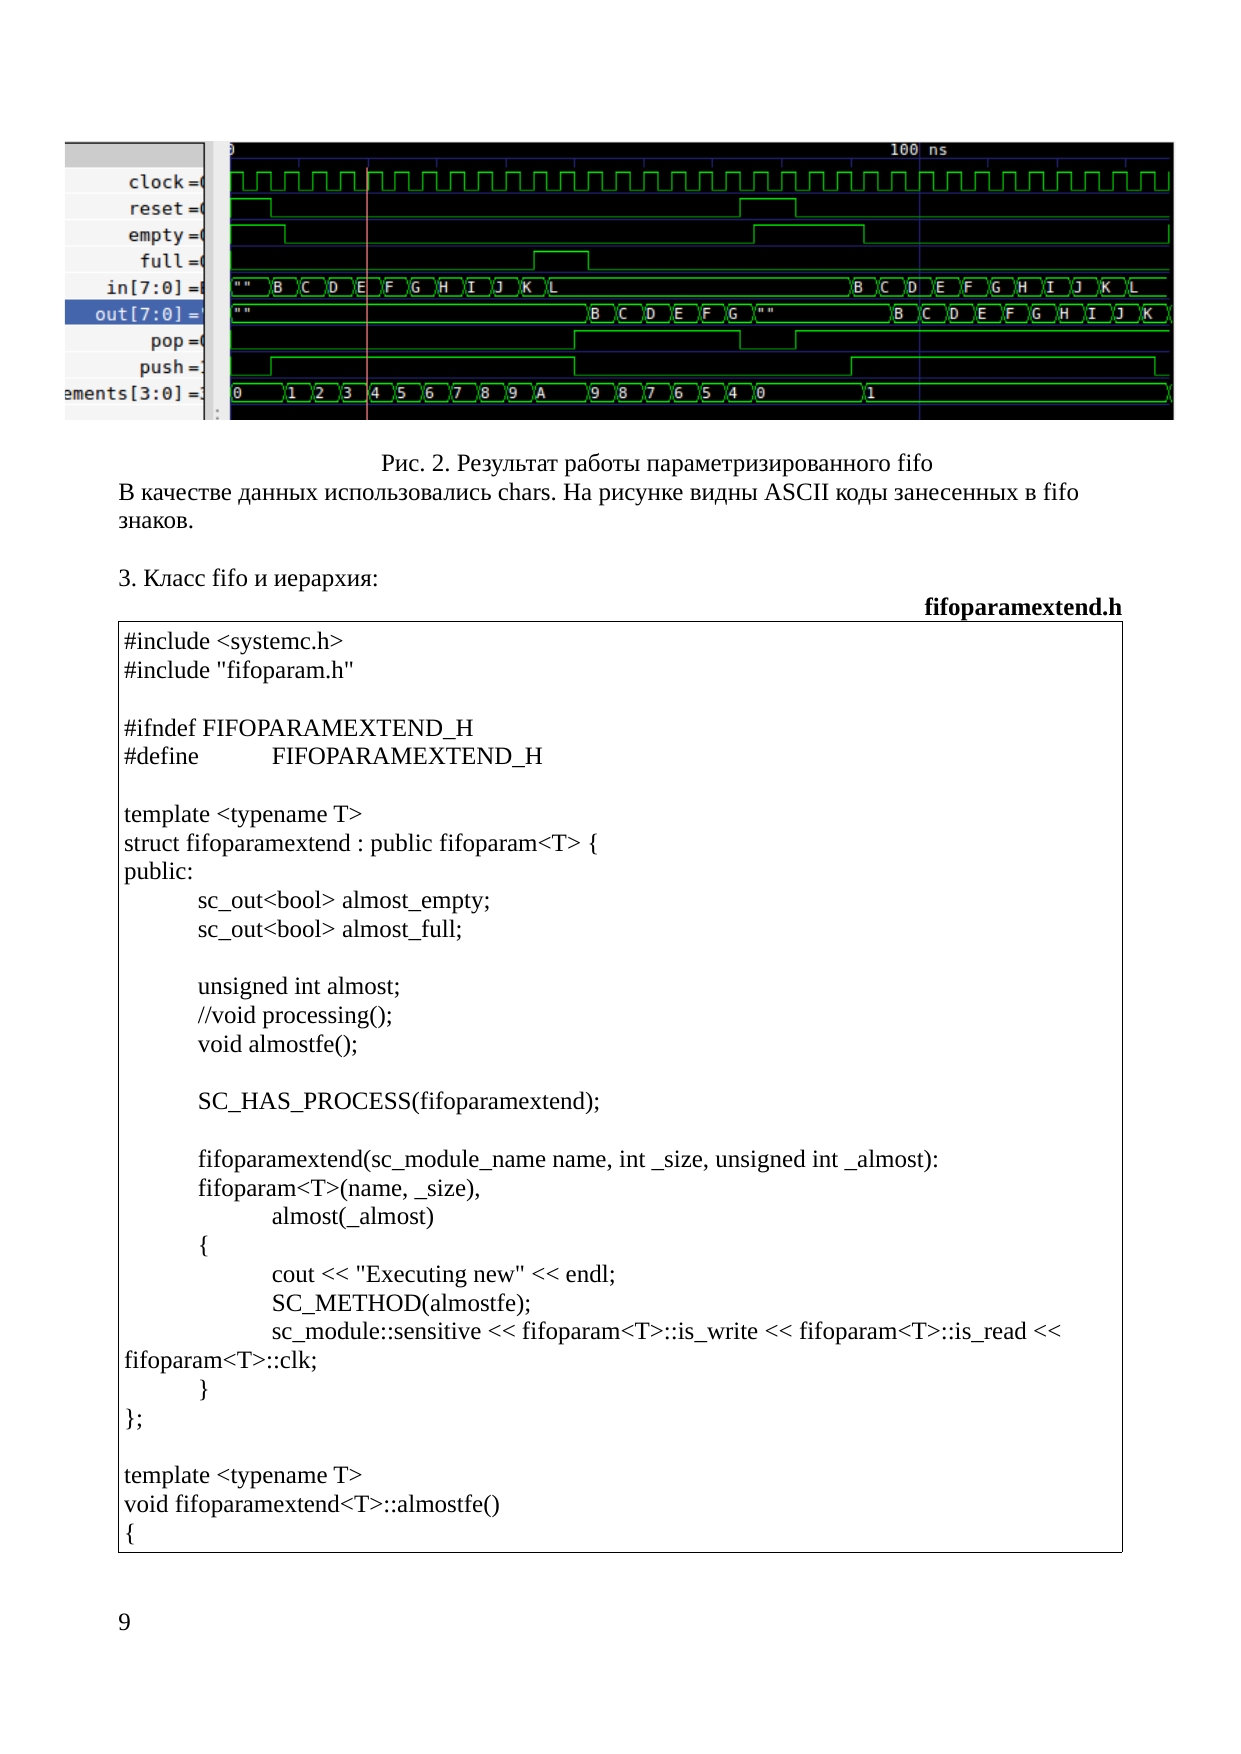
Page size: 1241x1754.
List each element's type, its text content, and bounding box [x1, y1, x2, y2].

text Рис. 2. Результат работы параметризированного fifo [118, 448, 1122, 477]
text В качестве данных использовались chars. На рисунке видны ASCII коды занесенных в fifo знаков. [118, 477, 1122, 534]
text 3. Класс fifo и иерархия: [118, 563, 1122, 592]
table_header #include <systemc.h> #include "fifoparam.h" #ifndef FIFOPARAMEXTEND_H #define FIFOPARAMEXTEND_H template <typename T> struct fifoparamextend : public fifoparam<T> { public: sc_out<bool> almost_empty; sc_out<bool> almost_full; unsigned int almost; //void processing(); void almostfe(); SC_HAS_PROCESS(fifoparamextend); fifoparamextend(sc_module_name name, int _size, unsigned int _almost): fifoparam<T>(name, _size), almost(_almost) { cout << "Executing new" << endl; SC_METHOD(almostfe); sc_module::sensitive << fifoparam<T>::is_write << fifoparam<T>::is_read << fifoparam<T>::clk; } }; template <typename T> void fifoparamextend<T>::almostfe() { [119, 622, 1122, 1552]
text fifoparamextend.h [118, 592, 1122, 621]
picture [64, 141, 1176, 420]
